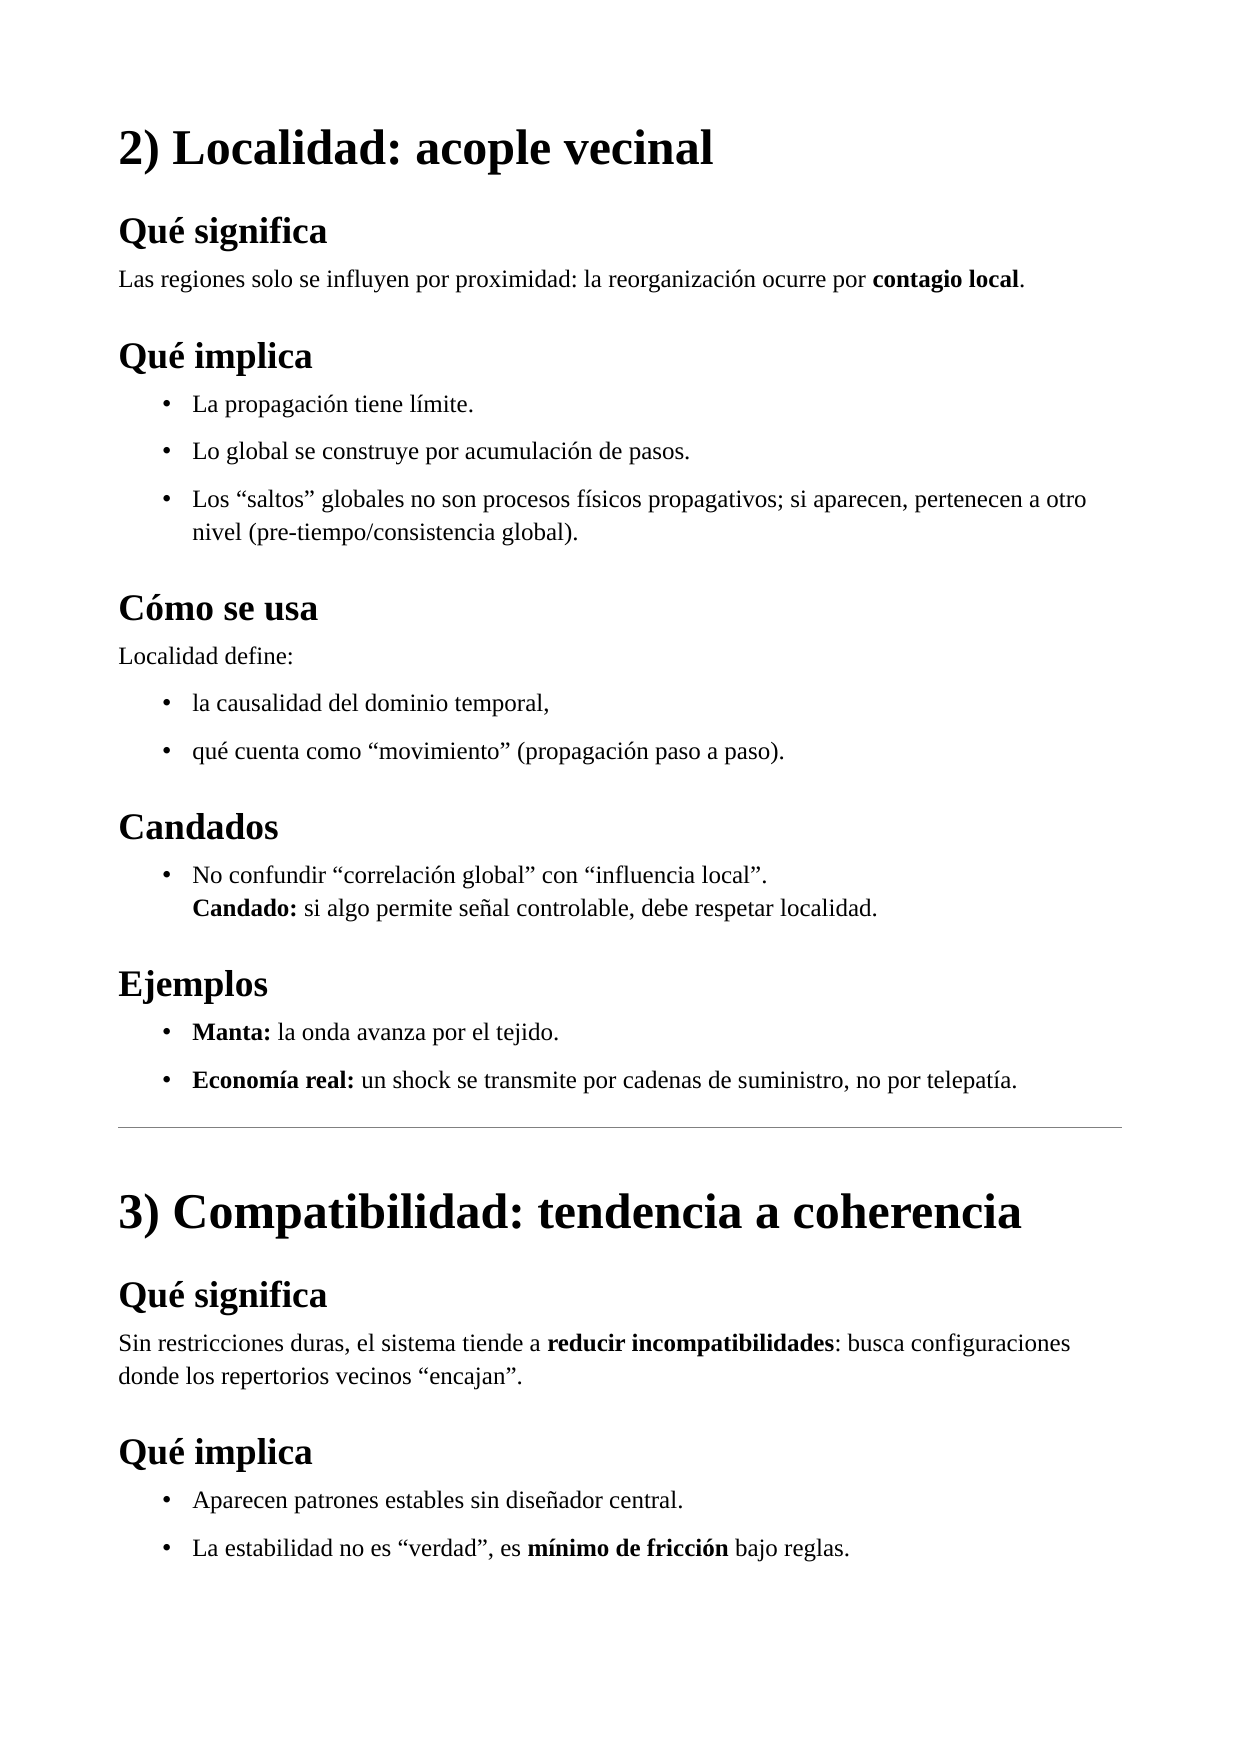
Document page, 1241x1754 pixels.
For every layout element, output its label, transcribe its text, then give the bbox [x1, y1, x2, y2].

list Los “saltos” globales no son procesos físicos propagativos; si aparecen, pertenecen a otro nivel (pre-tiempo/consistencia global). [162, 484, 1122, 546]
text Localidad define: [118, 641, 1122, 670]
subtitle Candados [118, 804, 1122, 848]
subtitle Qué significa [118, 1273, 1122, 1316]
list la causalidad del dominio temporal, [162, 688, 1122, 717]
subtitle Ejemplos [118, 962, 1122, 1005]
list La propagación tiene límite. [162, 389, 1122, 417]
list La estabilidad no es “verdad”, es mínimo de fricción bajo reglas. [162, 1533, 1122, 1562]
subtitle Qué implica [118, 333, 1122, 376]
subtitle Qué significa [118, 209, 1122, 252]
text Las regiones solo se influyen por proximidad: la reorganización ocurre por contagio local. [118, 264, 1122, 293]
subtitle Qué implica [118, 1430, 1122, 1473]
list No confundir “correlación global” con “influencia local”. Candado: si algo permite señal controlable, debe respetar localidad. [162, 860, 1122, 922]
text Sin restricciones duras, el sistema tiende a reducir incompatibilidades: busca configuraciones donde los repertorios vecinos “encajan”. [118, 1328, 1122, 1390]
subtitle 2) Localidad: acople vecinal [118, 118, 1122, 176]
list Manta: la onda avanza por el tejido. [162, 1017, 1122, 1046]
list Aparecen patrones estables sin diseñador central. [162, 1485, 1122, 1514]
list qué cuenta como “movimiento” (propagación paso a paso). [162, 736, 1122, 765]
list Economía real: un shock se transmite por cadenas de suministro, no por telepatía. [162, 1065, 1122, 1094]
list Lo global se construye por acumulación de pasos. [162, 436, 1122, 465]
subtitle 3) Compatibilidad: tendencia a coherencia [118, 1182, 1122, 1239]
subtitle Cómo se usa [118, 585, 1122, 628]
